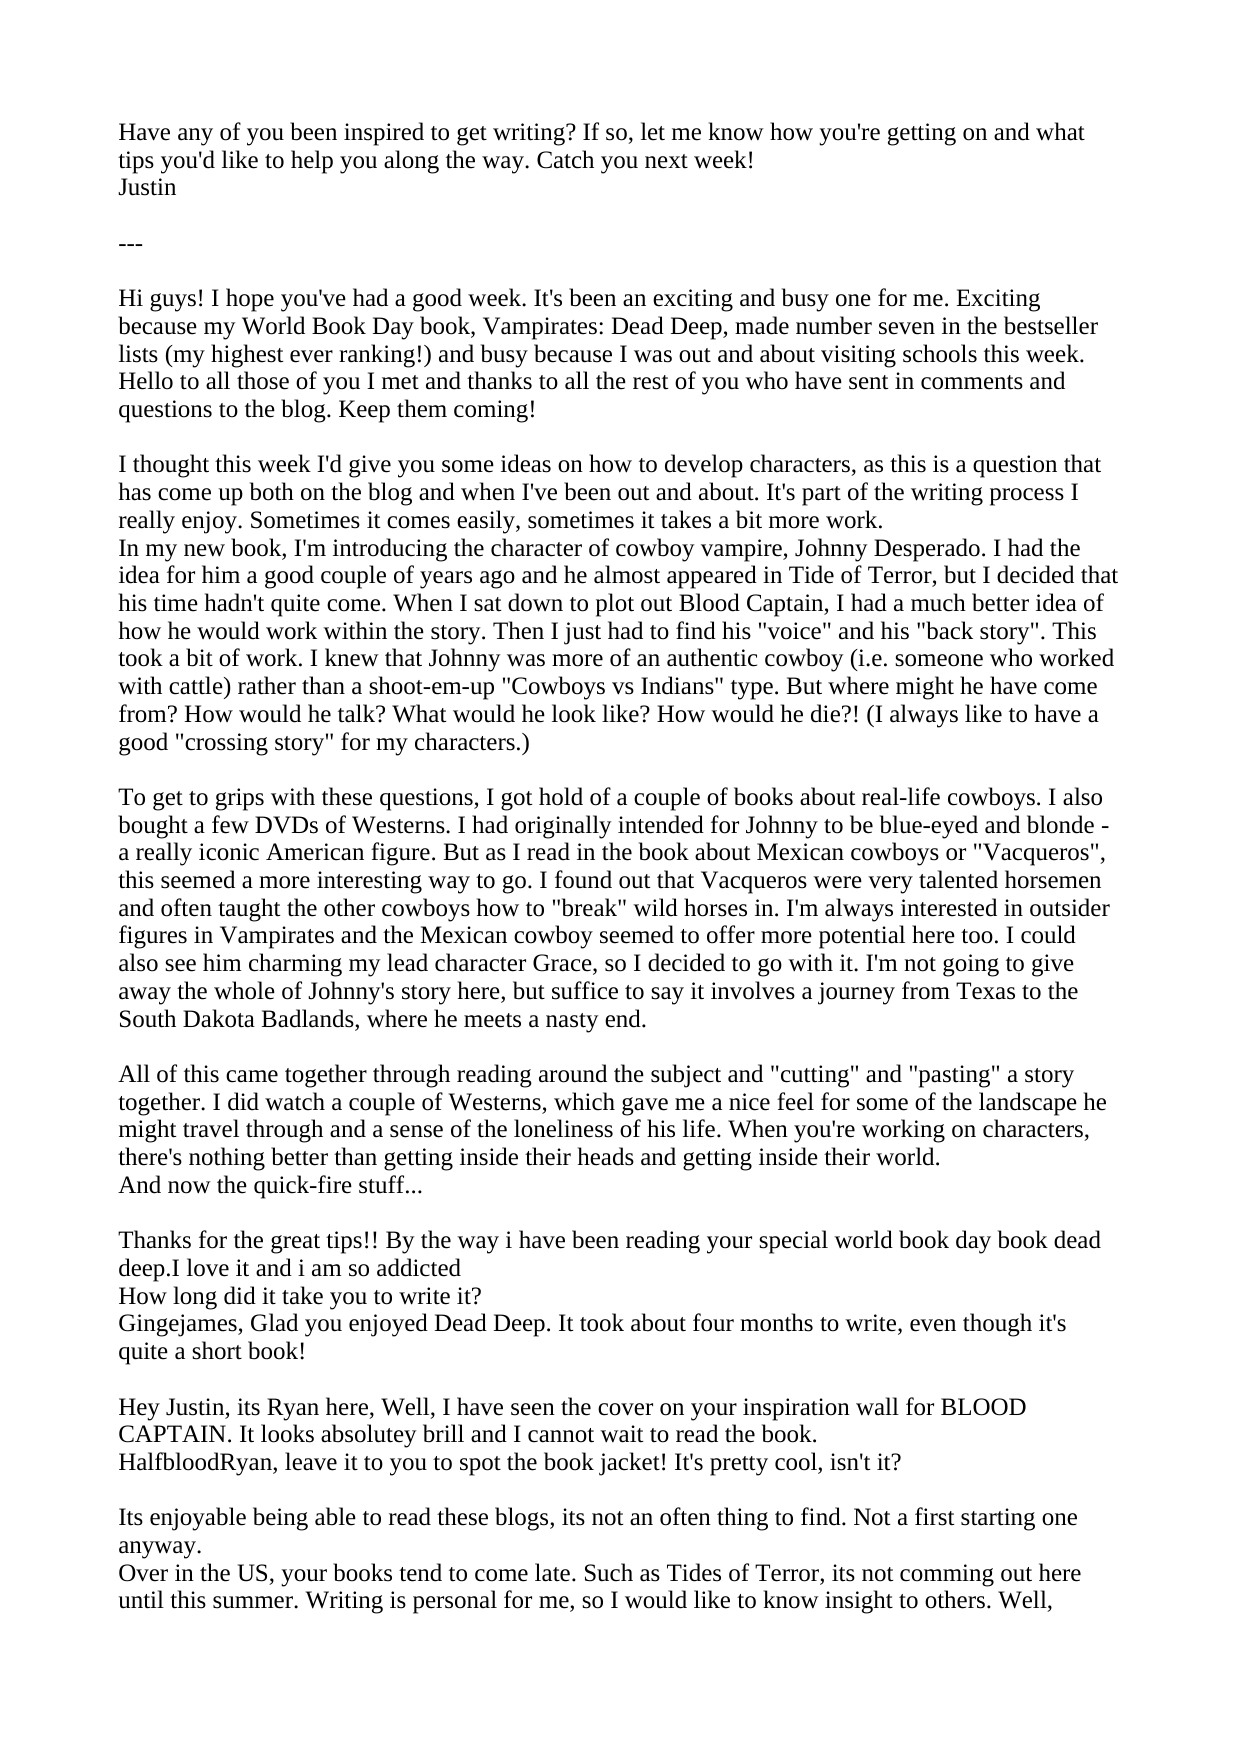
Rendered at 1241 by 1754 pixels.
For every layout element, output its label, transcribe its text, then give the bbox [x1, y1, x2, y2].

text In my new book, I'm introducing the character of cowboy vampire, Johnny Desperado. I had the idea for him a good couple of years ago and he almost appeared in Tide of Terror, but I decided that his time hadn't quite come. When I sat down to plot out Blood Captain, I had a much better idea of how he would work within the story. Then I just had to find his "voice" and his "back story". This took a bit of work. I knew that Johnny was more of an authentic cowboy (i.e. someone who worked with cattle) rather than a shoot-em-up "Cowboys vs Indians" type. But where might he have come from? How would he talk? What would he look like? How would he die?! (I always like to have a good "crossing story" for my characters.) [118, 534, 1122, 755]
text Over in the US, your books tend to come late. Such as Tides of Terror, its not comming out here until this summer. Writing is personal for me, so I would like to know insight to others. Well, [118, 1559, 1122, 1614]
text All of this came together through reading around the subject and "cutting" and "pasting" a story together. I did watch a couple of Westerns, which gave me a nice feel for some of the landscape he might travel through and a sense of the loneliness of his life. When you're working on characters, there's nothing better than getting inside their heads and getting inside their world. [118, 1060, 1122, 1171]
text Thanks for the great tips!! By the way i have been reading your special world book day book dead deep.I love it and i am so addicted [118, 1226, 1122, 1282]
text Have any of you been inspired to get writing? If so, let me know how you're getting on and what tips you'd like to help you along the way. Catch you next week! [118, 118, 1122, 173]
text Its enjoyable being able to read these blogs, its not an often thing to find. Not a first starting one anyway. [118, 1503, 1122, 1559]
text How long did it take you to write it? [118, 1282, 1122, 1309]
text To get to grips with these questions, I got hold of a couple of books about real-life cowboys. I also bought a few DVDs of Westerns. I had originally intended for Johnny to be blue-eyed and blonde - a really iconic American figure. But as I read in the book about Mexican cowboys or "Vacqueros", this seemed a more interesting way to go. I found out that Vacqueros were very talented horsemen and often taught the other cowboys how to "break" wild horses in. I'm always interested in outsider figures in Vampirates and the Mexican cowboy seemed to offer more potential here too. I could also see him charming my lead character Grace, so I decided to go with it. I'm not going to give away the whole of Johnny's story here, but suffice to say it involves a journey from Texas to the South Dakota Badlands, where he meets a nasty end. [118, 783, 1122, 1032]
text I thought this week I'd give you some ideas on how to develop characters, as this is a question that has come up both on the blog and when I've been out and about. It's part of the writing process I really enjoy. Sometimes it comes easily, sometimes it takes a bit more work. [118, 451, 1122, 534]
text Hey Justin, its Ryan here, Well, I have seen the cover on your inspiration wall for BLOOD CAPTAIN. It looks absolutey brill and I cannot wait to read the book. [118, 1393, 1122, 1448]
text HalfbloodRyan, leave it to you to spot the book jacket! It's pretty cool, isn't it? [118, 1448, 1122, 1476]
text Gingejames, Glad you enjoyed Dead Deep. It took about four months to write, even though it's quite a short book! [118, 1309, 1122, 1365]
text --- [118, 229, 1122, 257]
text Hi guys! I hope you've had a good week. It's been an exciting and busy one for me. Exciting because my World Book Day book, Vampirates: Dead Deep, made number seven in the bestseller lists (my highest ever ranking!) and busy because I was out and about visiting schools this week. Hello to all those of you I met and thanks to all the rest of you who have sent in comments and questions to the blog. Keep them coming! [118, 284, 1122, 423]
text Justin [118, 173, 1122, 201]
text And now the quick-fire stuff... [118, 1171, 1122, 1199]
